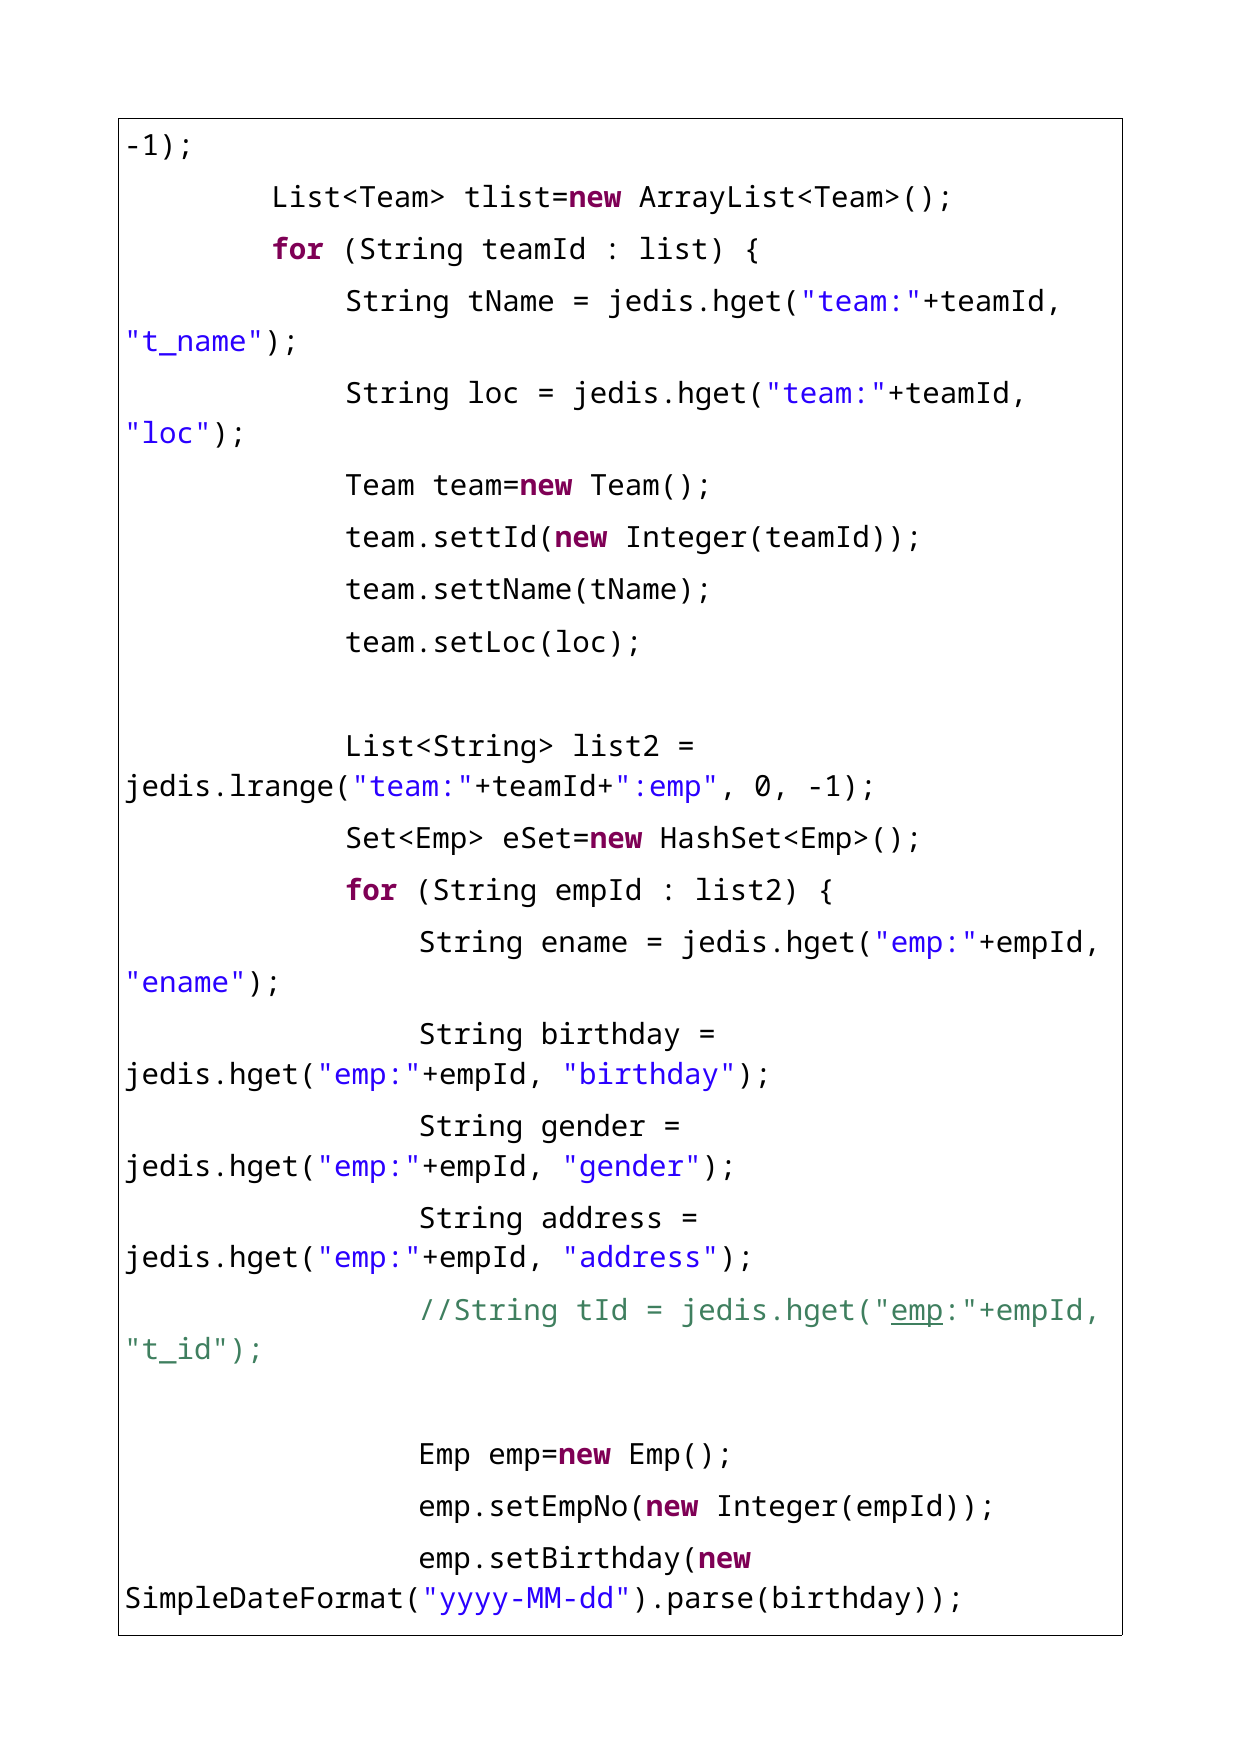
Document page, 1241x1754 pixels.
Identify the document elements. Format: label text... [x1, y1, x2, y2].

table_header -1); List<Team> tlist=new ArrayList<Team>(); for (String teamId : list) { String tName = jedis.hget("team:"+teamId, "t_name"); String loc = jedis.hget("team:"+teamId, "loc"); Team team=new Team(); team.settId(new Integer(teamId)); team.settName(tName); team.setLoc(loc); List<String> list2 = jedis.lrange("team:"+teamId+":emp", 0, -1); Set<Emp> eSet=new HashSet<Emp>(); for (String empId : list2) { String ename = jedis.hget("emp:"+empId, "ename"); String birthday = jedis.hget("emp:"+empId, "birthday"); String gender = jedis.hget("emp:"+empId, "gender"); String address = jedis.hget("emp:"+empId, "address"); //String tId = jedis.hget("emp:"+empId, "t_id"); Emp emp=new Emp(); emp.setEmpNo(new Integer(empId)); emp.setBirthday(new SimpleDateFormat("yyyy-MM-dd").parse(birthday)); [119, 119, 1122, 1635]
